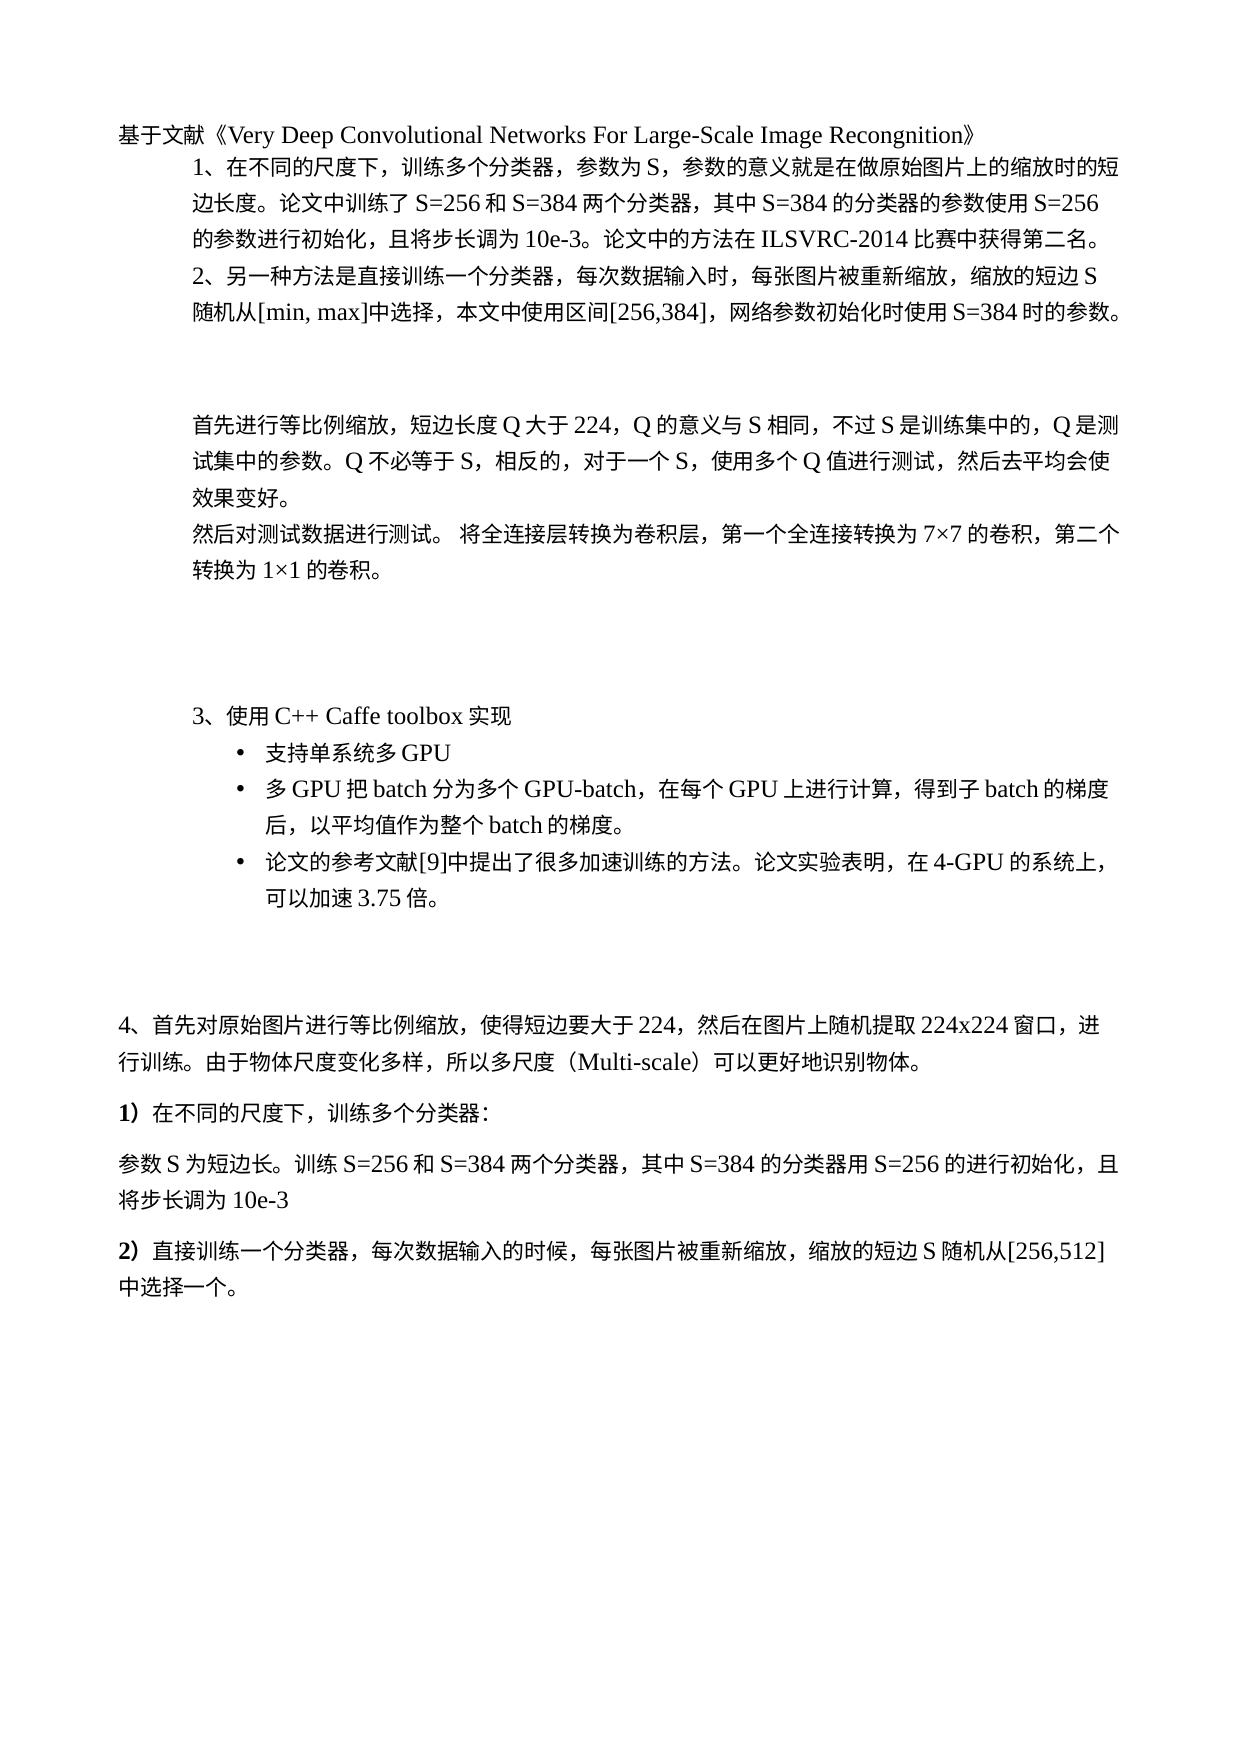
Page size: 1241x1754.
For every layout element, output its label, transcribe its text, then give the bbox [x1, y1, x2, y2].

text 参数S为短边长。训练S=256和S=384两个分类器，其中S=384的分类器用S=256的进行初始化，且将步长调为10e-3 [118, 1147, 1122, 1215]
text 1）在不同的尺度下，训练多个分类器： [118, 1096, 1122, 1127]
list 3、使用C++ Caffe toolbox实现 [162, 699, 1122, 731]
text 4、首先对原始图片进行等比例缩放，使得短边要大于224，然后在图片上随机提取224x224窗口，进行训练。由于物体尺度变化多样，所以多尺度（Multi-scale）可以更好地识别物体。 [118, 1008, 1122, 1076]
text 基于文献《Very Deep Convolutional Networks For Large-Scale Image Recongnition》 [118, 118, 1122, 150]
list 支持单系统多GPU [236, 736, 1122, 767]
text 2）直接训练一个分类器，每次数据输入的时候，每张图片被重新缩放，缩放的短边S随机从[256,512]中选择一个。 [118, 1234, 1122, 1302]
list 多GPU把batch分为多个GPU-batch，在每个GPU上进行计算，得到子batch的梯度后，以平均值作为整个batch的梯度。 [236, 772, 1122, 840]
list 然后对测试数据进行测试。 将全连接层转换为卷积层，第一个全连接转换为7×7的卷积，第二个转换为1×1的卷积。 [162, 517, 1122, 585]
list 1、在不同的尺度下，训练多个分类器，参数为S，参数的意义就是在做原始图片上的缩放时的短边长度。论文中训练了S=256和S=384两个分类器，其中S=384的分类器的参数使用S=256的参数进行初始化，且将步长调为10e-3。论文中的方法在ILSVRC-2014比赛中获得第二名。 2、另一种方法是直接训练一个分类器，每次数据输入时，每张图片被重新缩放，缩放的短边S随机从[min, max]中选择，本文中使用区间[256,384]，网络参数初始化时使用S=384时的参数。 [162, 150, 1122, 327]
list 首先进行等比例缩放，短边长度Q大于224，Q的意义与S相同，不过S是训练集中的，Q是测试集中的参数。Q不必等于S，相反的，对于一个S，使用多个Q值进行测试，然后去平均会使效果变好。 [162, 408, 1122, 512]
list 论文的参考文献[9]中提出了很多加速训练的方法。论文实验表明，在4-GPU的系统上，可以加速3.75倍。 [236, 845, 1122, 913]
